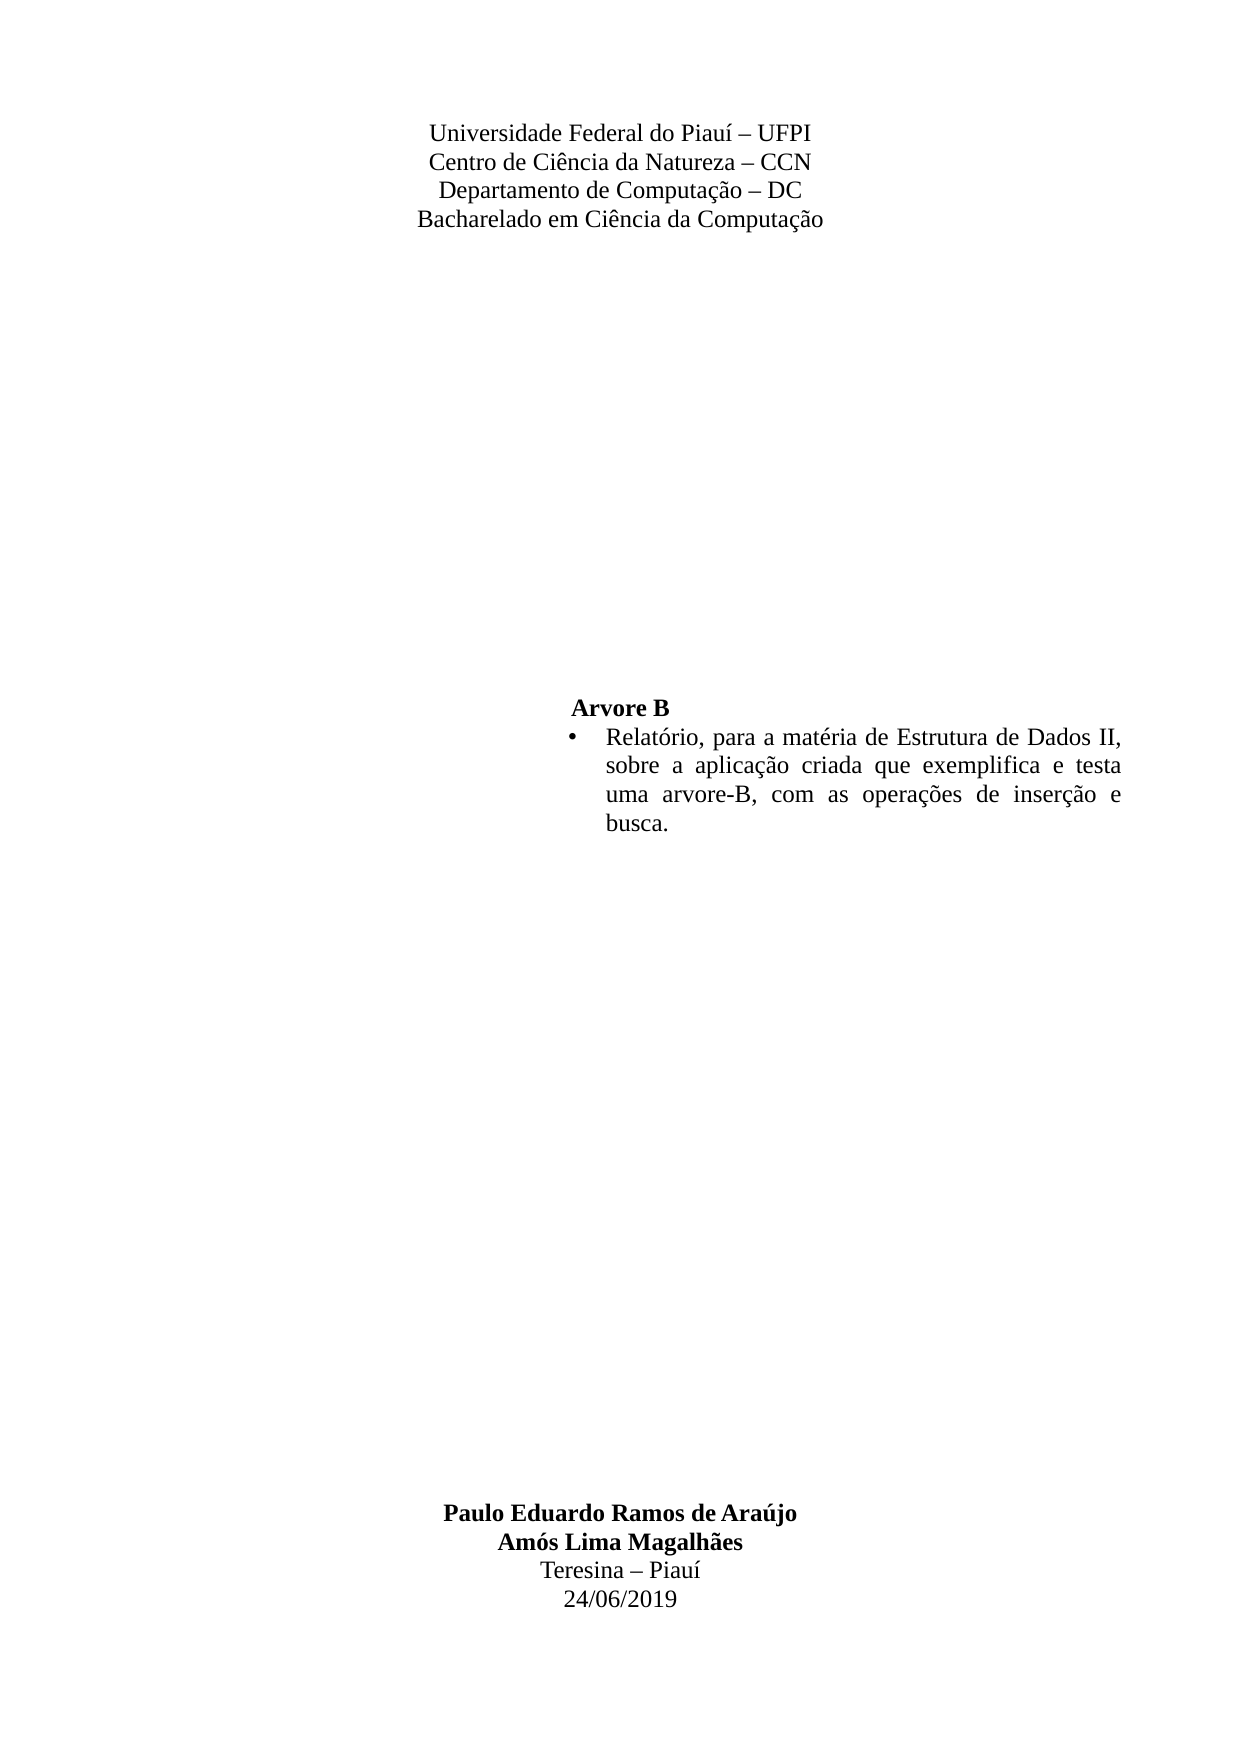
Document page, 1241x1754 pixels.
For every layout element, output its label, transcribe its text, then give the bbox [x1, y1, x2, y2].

list Relatório, para a matéria de Estrutura de Dados II, sobre a aplicação criada que exemplifica e testa uma arvore-B, com as operações de inserção e busca. [568, 722, 1122, 837]
text Universidade Federal do Piauí – UFPI [118, 118, 1122, 147]
text Teresina – Piauí [118, 1556, 1122, 1584]
text Centro de Ciência da Natureza – CCN [118, 147, 1122, 176]
text Departamento de Computação – DC Bacharelado em Ciência da Computação [118, 176, 1122, 233]
text 24/06/2019 [118, 1584, 1122, 1613]
text Amós Lima Magalhães [118, 1527, 1122, 1556]
text Arvore B [118, 693, 1122, 722]
text Paulo Eduardo Ramos de Araújo [118, 1498, 1122, 1527]
